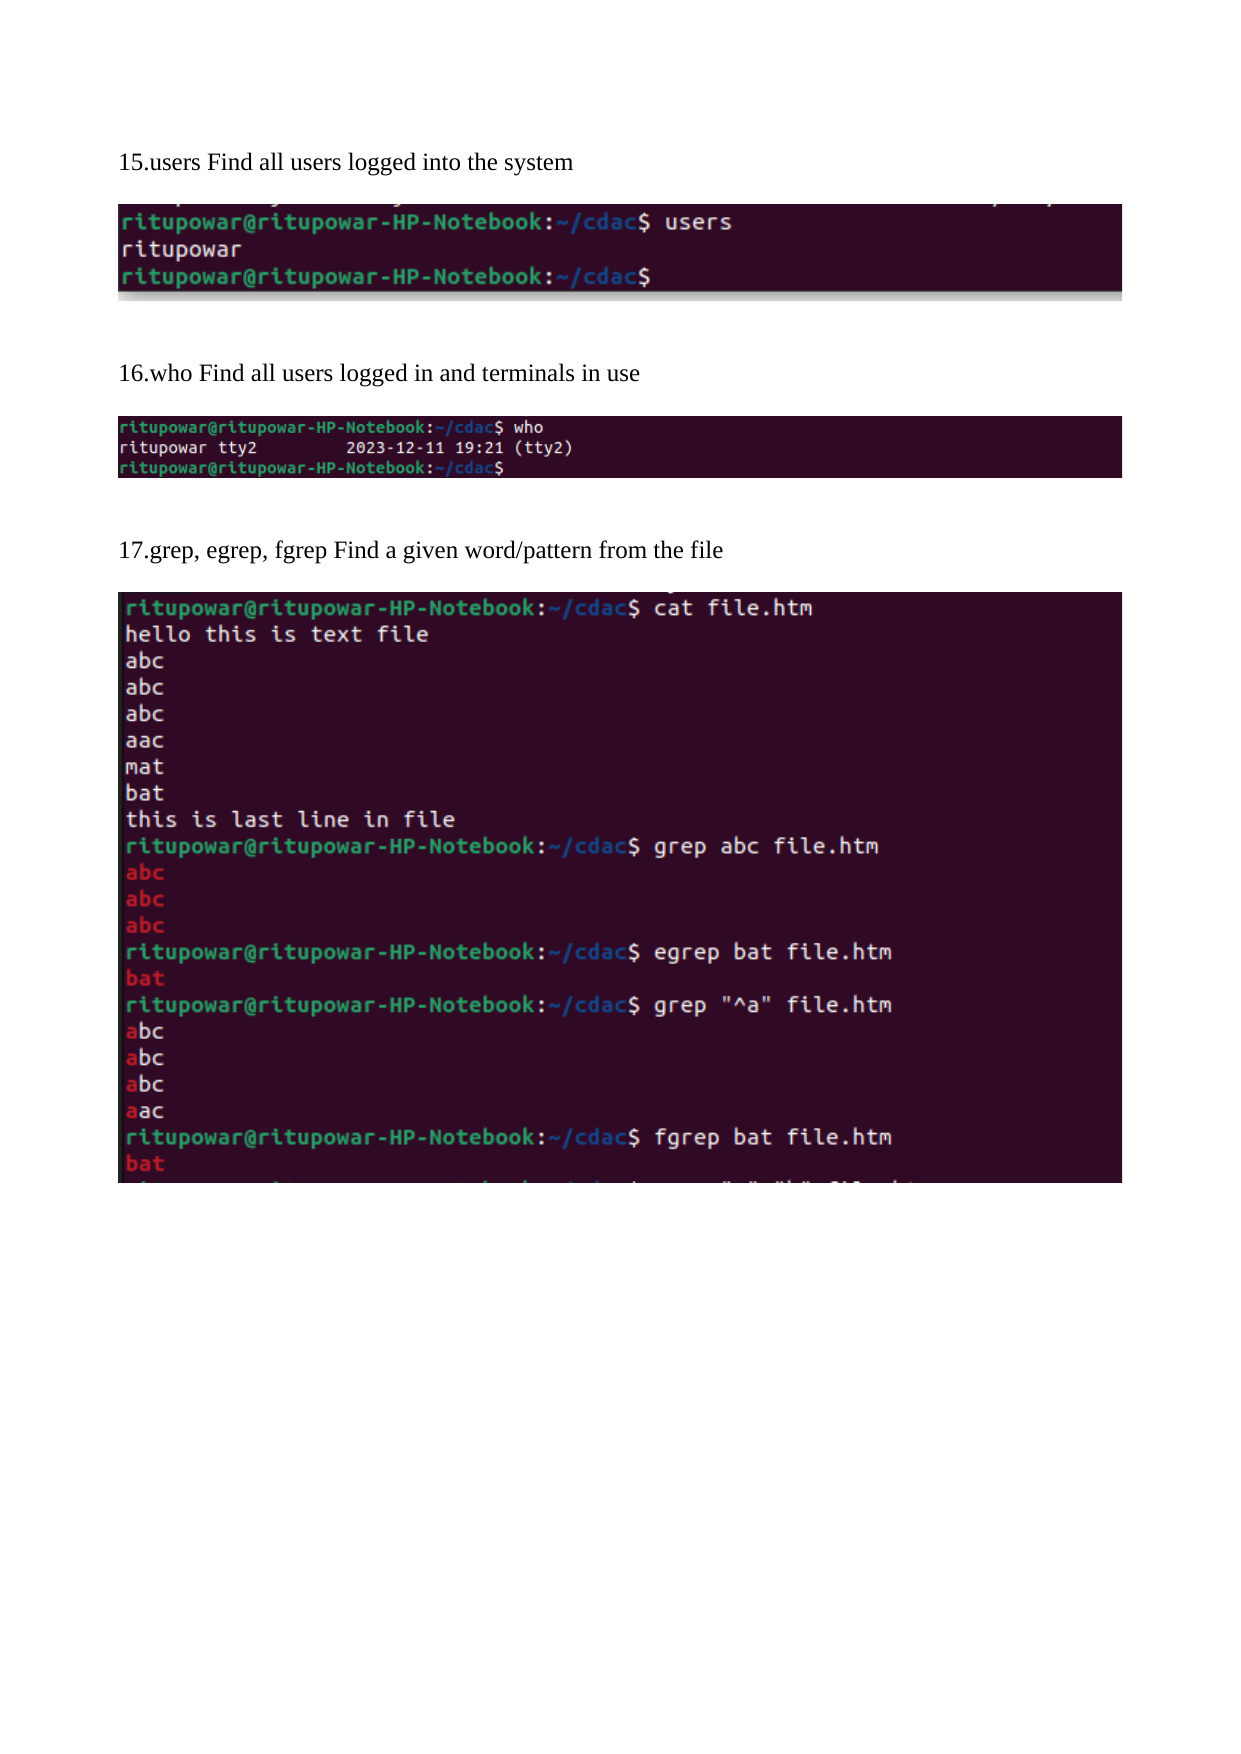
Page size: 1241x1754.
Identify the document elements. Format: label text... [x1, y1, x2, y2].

text 17.grep, egrep, fgrep Find a given word/pattern from the file [118, 535, 1122, 563]
text 16.who Find all users logged in and terminals in use [118, 358, 1122, 387]
text 15.users Find all users logged into the system [118, 147, 1122, 176]
picture [118, 416, 1123, 478]
picture [118, 204, 1123, 301]
picture [118, 592, 1123, 1183]
